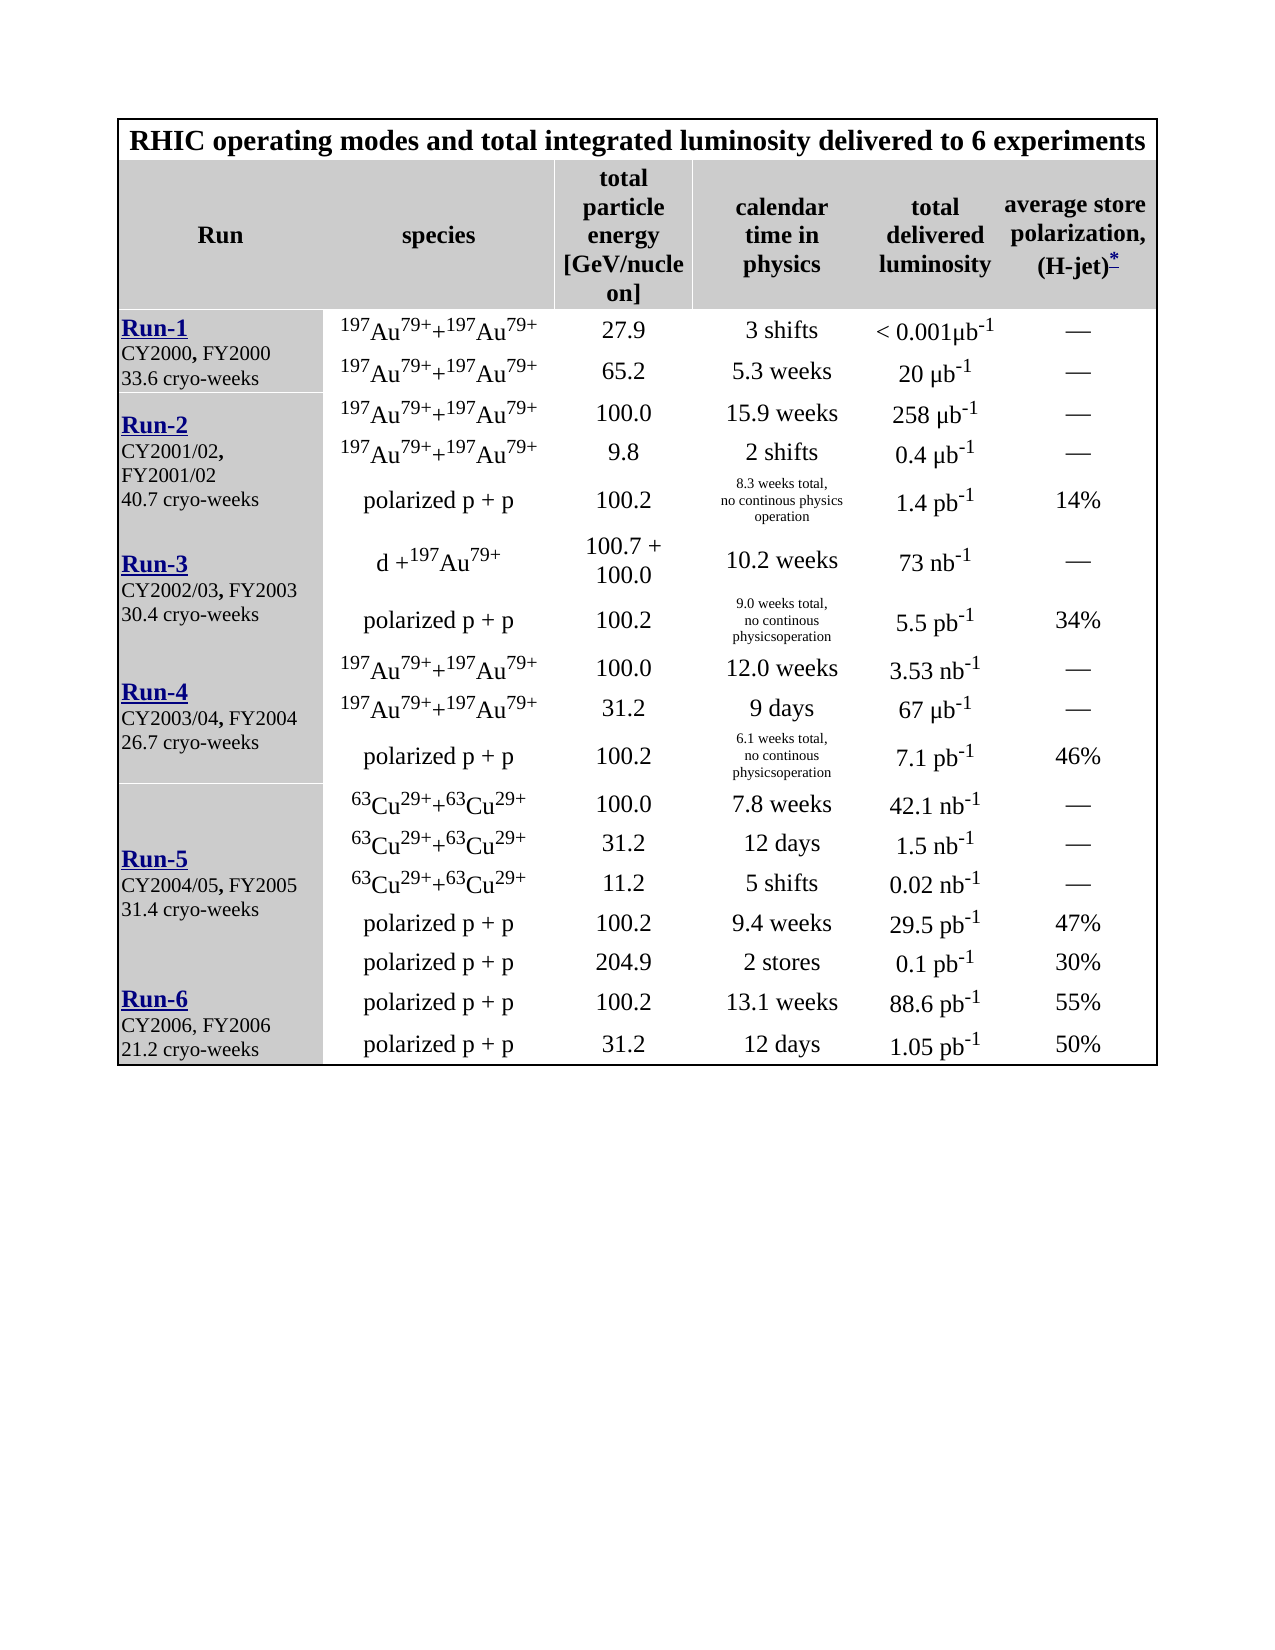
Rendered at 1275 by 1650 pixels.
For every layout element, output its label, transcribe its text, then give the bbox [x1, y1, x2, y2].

table_cell 100.0 [555, 648, 692, 687]
table_cell 100.0 [555, 784, 692, 823]
table_cell 55% [999, 981, 1156, 1021]
table_cell 1.05 pb-1 [871, 1021, 999, 1064]
table_cell Run-2 CY2001/02, FY2001/02 40.7 cryo-weeks [119, 393, 323, 528]
table_cell 100.7 + 100.0 [555, 528, 692, 592]
table_cell Run-6 CY2006, FY2006 21.2 cryo-weeks [119, 981, 323, 1064]
table_cell 13.1 weeks [693, 981, 871, 1021]
table_cell Run-3 CY2002/03, FY2003 30.4 cryo-weeks [119, 528, 323, 648]
table_cell 9.8 [555, 432, 692, 472]
table_cell 27.9 [555, 310, 692, 349]
table_cell 63Cu29++63Cu29+ [323, 863, 554, 902]
table_cell 1.4 pb-1 [871, 472, 999, 528]
table_cell polarized p + p [323, 902, 554, 942]
table_cell 197Au79++197Au79+ [323, 393, 554, 432]
table_cell 50% [999, 1021, 1156, 1064]
table_cell — [999, 528, 1156, 592]
table_cell d +197Au79+ [323, 528, 554, 592]
table_cell calendar time in physics [693, 160, 871, 309]
table_cell Run-5 CY2004/05, FY2005 31.4 cryo-weeks [119, 784, 323, 981]
table_cell 100.2 [555, 472, 692, 528]
table_cell polarized p + p [323, 592, 554, 648]
table_cell 5.5 pb-1 [871, 592, 999, 648]
table_cell — [999, 688, 1156, 727]
table_cell 8.3 weeks total, no continous physics operation [693, 472, 871, 528]
table_cell 9.0 weeks total, no continous physicsoperation [693, 592, 871, 648]
table_cell 67 μb-1 [871, 688, 999, 727]
table_cell 73 nb-1 [871, 528, 999, 592]
table_cell — [999, 823, 1156, 863]
table_cell 100.2 [555, 727, 692, 783]
table_cell — [999, 393, 1156, 432]
table_cell 31.2 [555, 1021, 692, 1064]
table_cell Run [119, 160, 323, 309]
table_cell < 0.001μb-1 [871, 310, 999, 349]
table_cell — [999, 863, 1156, 902]
table_cell polarized p + p [323, 1021, 554, 1064]
table_cell 46% [999, 727, 1156, 783]
table_cell 100.2 [555, 902, 692, 942]
table_cell 34% [999, 592, 1156, 648]
table_cell 11.2 [555, 863, 692, 902]
table_header RHIC operating modes and total integrated luminosity delivered to 6 experiments [119, 120, 1156, 160]
table_cell polarized p + p [323, 727, 554, 783]
table_cell 100.2 [555, 592, 692, 648]
table_cell 197Au79++197Au79+ [323, 648, 554, 687]
table_cell 5.3 weeks [693, 349, 871, 392]
table_cell 100.2 [555, 981, 692, 1021]
table_cell 10.2 weeks [693, 528, 871, 592]
table_cell polarized p + p [323, 472, 554, 528]
table_cell — [999, 648, 1156, 687]
table_cell average store polarization, (H-jet)* [999, 160, 1156, 309]
table_cell 197Au79++197Au79+ [323, 432, 554, 472]
table_cell 1.5 nb-1 [871, 823, 999, 863]
table_cell 0.1 pb-1 [871, 942, 999, 981]
table_cell — [999, 432, 1156, 472]
table_cell 3 shifts [693, 310, 871, 349]
table_cell 197Au79++197Au79+ [323, 310, 554, 349]
table_cell — [999, 310, 1156, 349]
table_cell 29.5 pb-1 [871, 902, 999, 942]
table_cell 9 days [693, 688, 871, 727]
table_cell 6.1 weeks total, no continous physicsoperation [693, 727, 871, 783]
table_cell 0.4 μb-1 [871, 432, 999, 472]
table_cell 14% [999, 472, 1156, 528]
table_cell 197Au79++197Au79+ [323, 349, 554, 392]
table_cell species [323, 160, 554, 309]
table_cell polarized p + p [323, 981, 554, 1021]
table_cell 258 μb-1 [871, 393, 999, 432]
table_cell 63Cu29++63Cu29+ [323, 823, 554, 863]
table_cell total delivered luminosity [871, 160, 999, 309]
table_cell 42.1 nb-1 [871, 784, 999, 823]
table_cell Run-1 CY2000, FY2000 33.6 cryo-weeks [119, 310, 323, 392]
table_cell 65.2 [555, 349, 692, 392]
table_cell 31.2 [555, 823, 692, 863]
table_cell 31.2 [555, 688, 692, 727]
table_cell 20 μb-1 [871, 349, 999, 392]
table_cell 63Cu29++63Cu29+ [323, 784, 554, 823]
table_cell 7.1 pb-1 [871, 727, 999, 783]
table_cell Run-4 CY2003/04, FY2004 26.7 cryo-weeks [119, 648, 323, 783]
table_cell 197Au79++197Au79+ [323, 688, 554, 727]
table_cell 0.02 nb-1 [871, 863, 999, 902]
table_cell 47% [999, 902, 1156, 942]
table_cell 3.53 nb-1 [871, 648, 999, 687]
table_cell 9.4 weeks [693, 902, 871, 942]
table_cell 30% [999, 942, 1156, 981]
table_cell 100.0 [555, 393, 692, 432]
table_cell total particle energy [GeV/nucleon] [555, 160, 692, 309]
table_cell polarized p + p [323, 942, 554, 981]
table_cell 12 days [693, 823, 871, 863]
table_cell — [999, 784, 1156, 823]
table_cell 204.9 [555, 942, 692, 981]
table_cell — [999, 349, 1156, 392]
table_cell 88.6 pb-1 [871, 981, 999, 1021]
table_cell 12 days [693, 1021, 871, 1064]
table_cell 2 shifts [693, 432, 871, 472]
table_cell 7.8 weeks [693, 784, 871, 823]
table_cell 15.9 weeks [693, 393, 871, 432]
table_cell 12.0 weeks [693, 648, 871, 687]
table_cell 5 shifts [693, 863, 871, 902]
table_cell 2 stores [693, 942, 871, 981]
